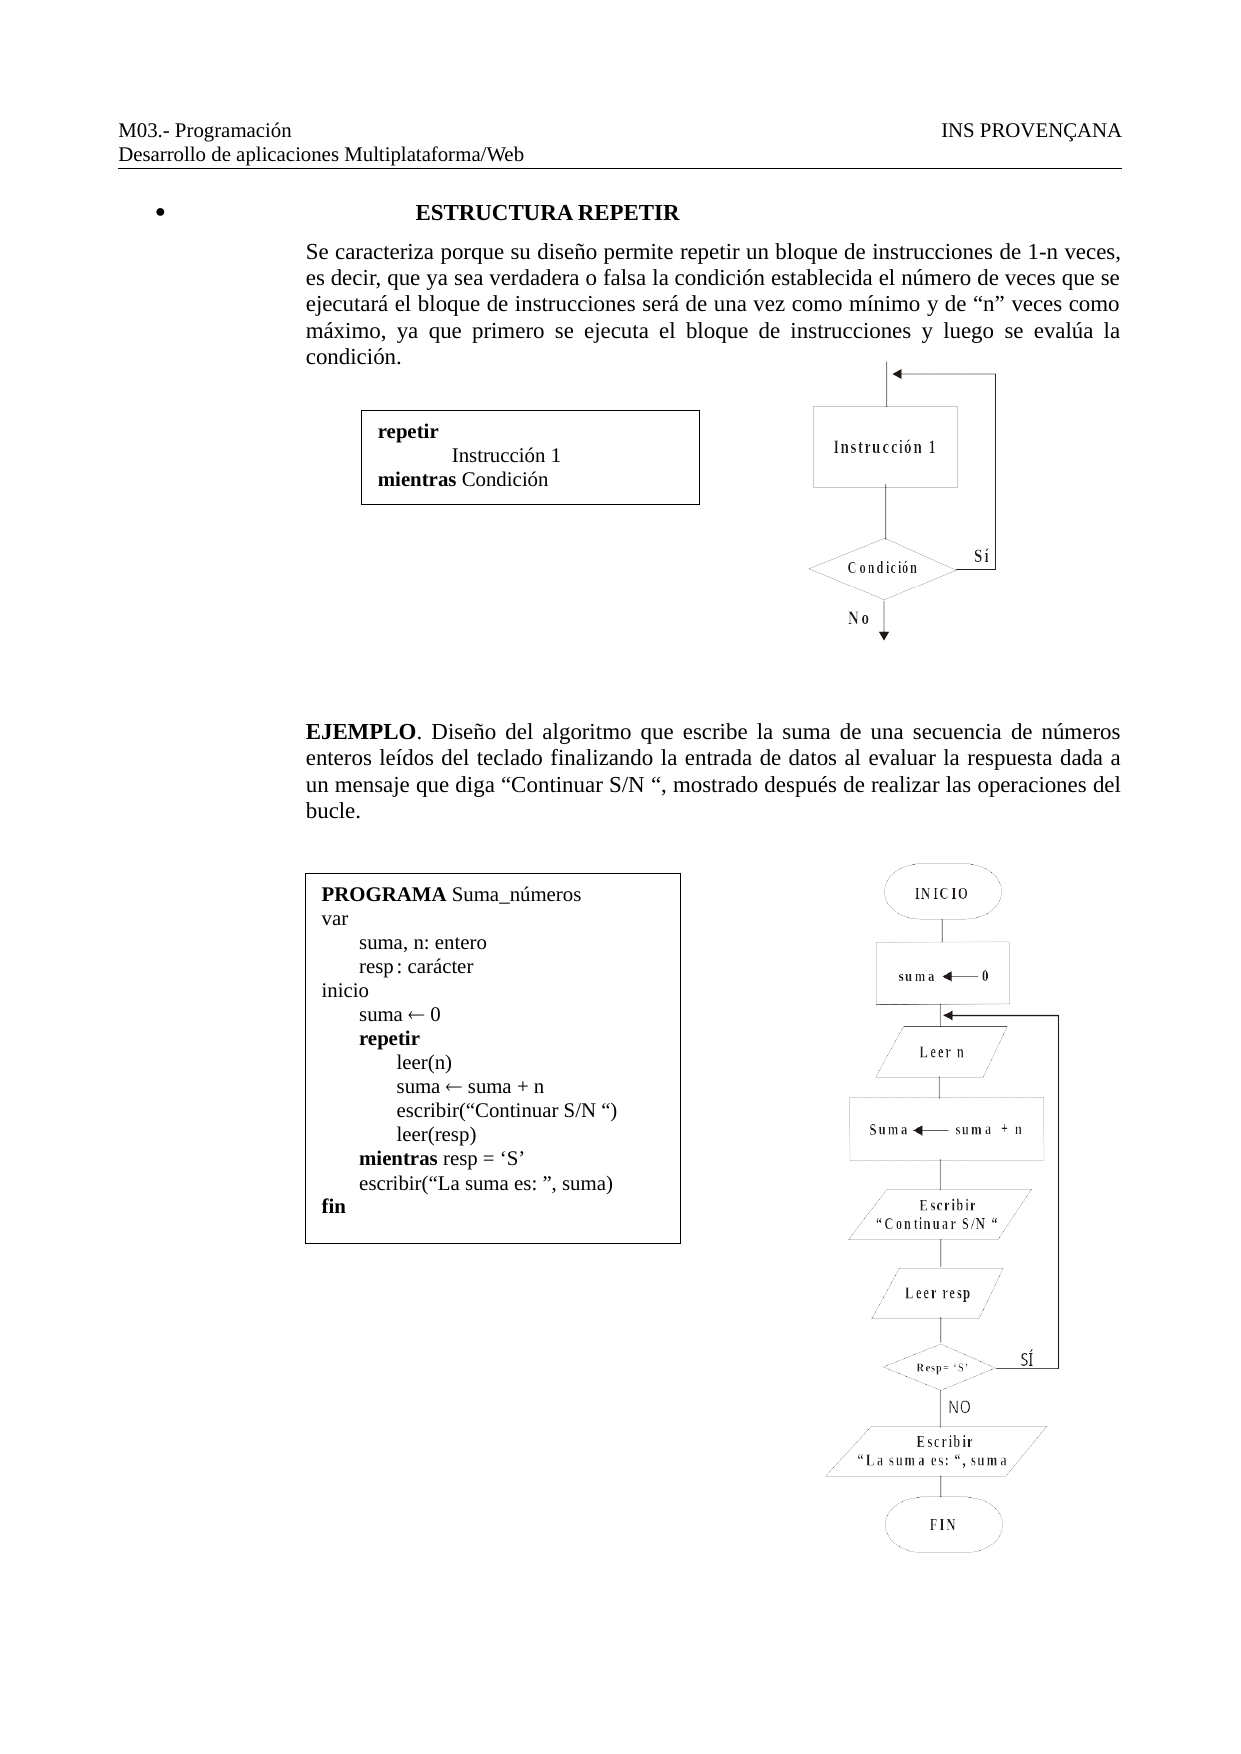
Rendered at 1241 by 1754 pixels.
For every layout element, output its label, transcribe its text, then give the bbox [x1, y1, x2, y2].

text mientras resp = ‘S’ [321, 1146, 665, 1170]
text var [321, 906, 665, 930]
text suma  suma + n [321, 1074, 665, 1098]
text mientras Condición [378, 467, 683, 491]
text EJEMPLO. Diseño del algoritmo que escribe la suma de una secuencia de números enteros leídos del teclado finalizando la entrada de datos al evaluar la respuesta dada a un mensaje que diga “Continuar S/N “, mostrado después de realizar las operaciones del bucle. [306, 718, 1122, 823]
text Instrucción 1 [378, 443, 683, 467]
text suma  0 [321, 1002, 665, 1026]
text inicio [321, 978, 665, 1002]
text PROGRAMA Suma_números [321, 882, 665, 906]
text repetir [321, 1026, 665, 1050]
text resp : carácter [321, 954, 665, 978]
text escribir(“La suma es: ”, suma) [321, 1170, 665, 1194]
list ESTRUCTURA REPETIR [156, 199, 1122, 225]
text escribir(“Continuar S/N “) [321, 1098, 665, 1122]
text leer(resp) [321, 1122, 665, 1146]
text suma, n: entero [321, 930, 665, 954]
text leer(n) [321, 1050, 665, 1074]
text repetir [378, 419, 683, 443]
text Se caracteriza porque su diseño permite repetir un bloque de instrucciones de 1-n veces, es decir, que ya sea verdadera o falsa la condición establecida el número de veces que se ejecutará el bloque de instrucciones será de una vez como mínimo y de “n” veces como máximo, ya que primero se ejecuta el bloque de instrucciones y luego se evalúa la condición. [306, 238, 1122, 644]
subtitle fin [321, 1194, 665, 1218]
